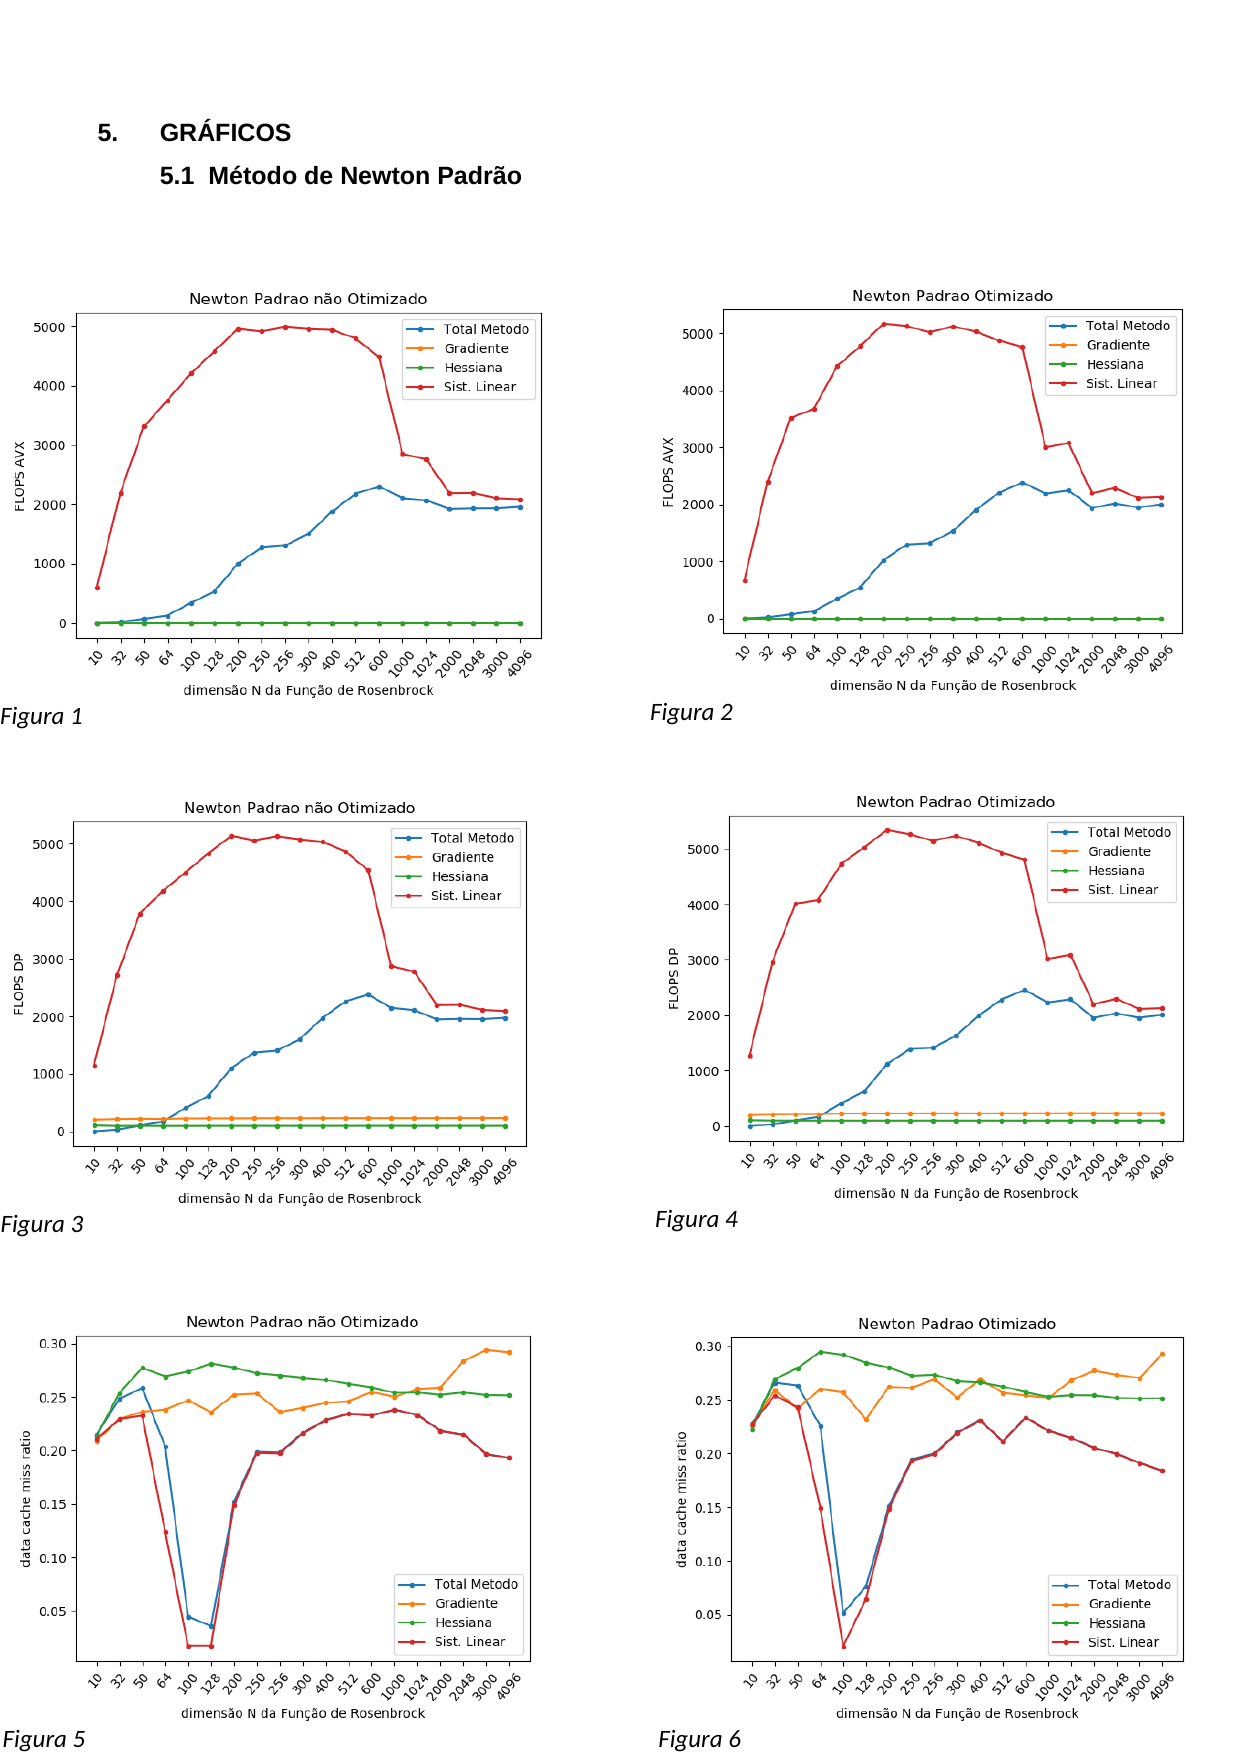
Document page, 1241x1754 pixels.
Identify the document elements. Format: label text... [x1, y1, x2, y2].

picture [0, 769, 584, 1207]
picture [658, 1285, 1240, 1722]
text Figura 2 [650, 694, 1240, 726]
text Figura 4 [655, 1202, 1240, 1234]
text Figura 3 [0, 1207, 583, 1239]
picture [0, 260, 601, 699]
text Figura 6 [658, 1722, 1240, 1754]
text Figura 1 [0, 699, 600, 731]
list GRÁFICOS [118, 118, 1122, 147]
picture [650, 256, 1240, 694]
list 5.1 Método de Newton Padrão [118, 161, 1122, 190]
text Figura 5 [2, 1722, 587, 1754]
picture [655, 762, 1240, 1202]
picture [2, 1282, 588, 1722]
